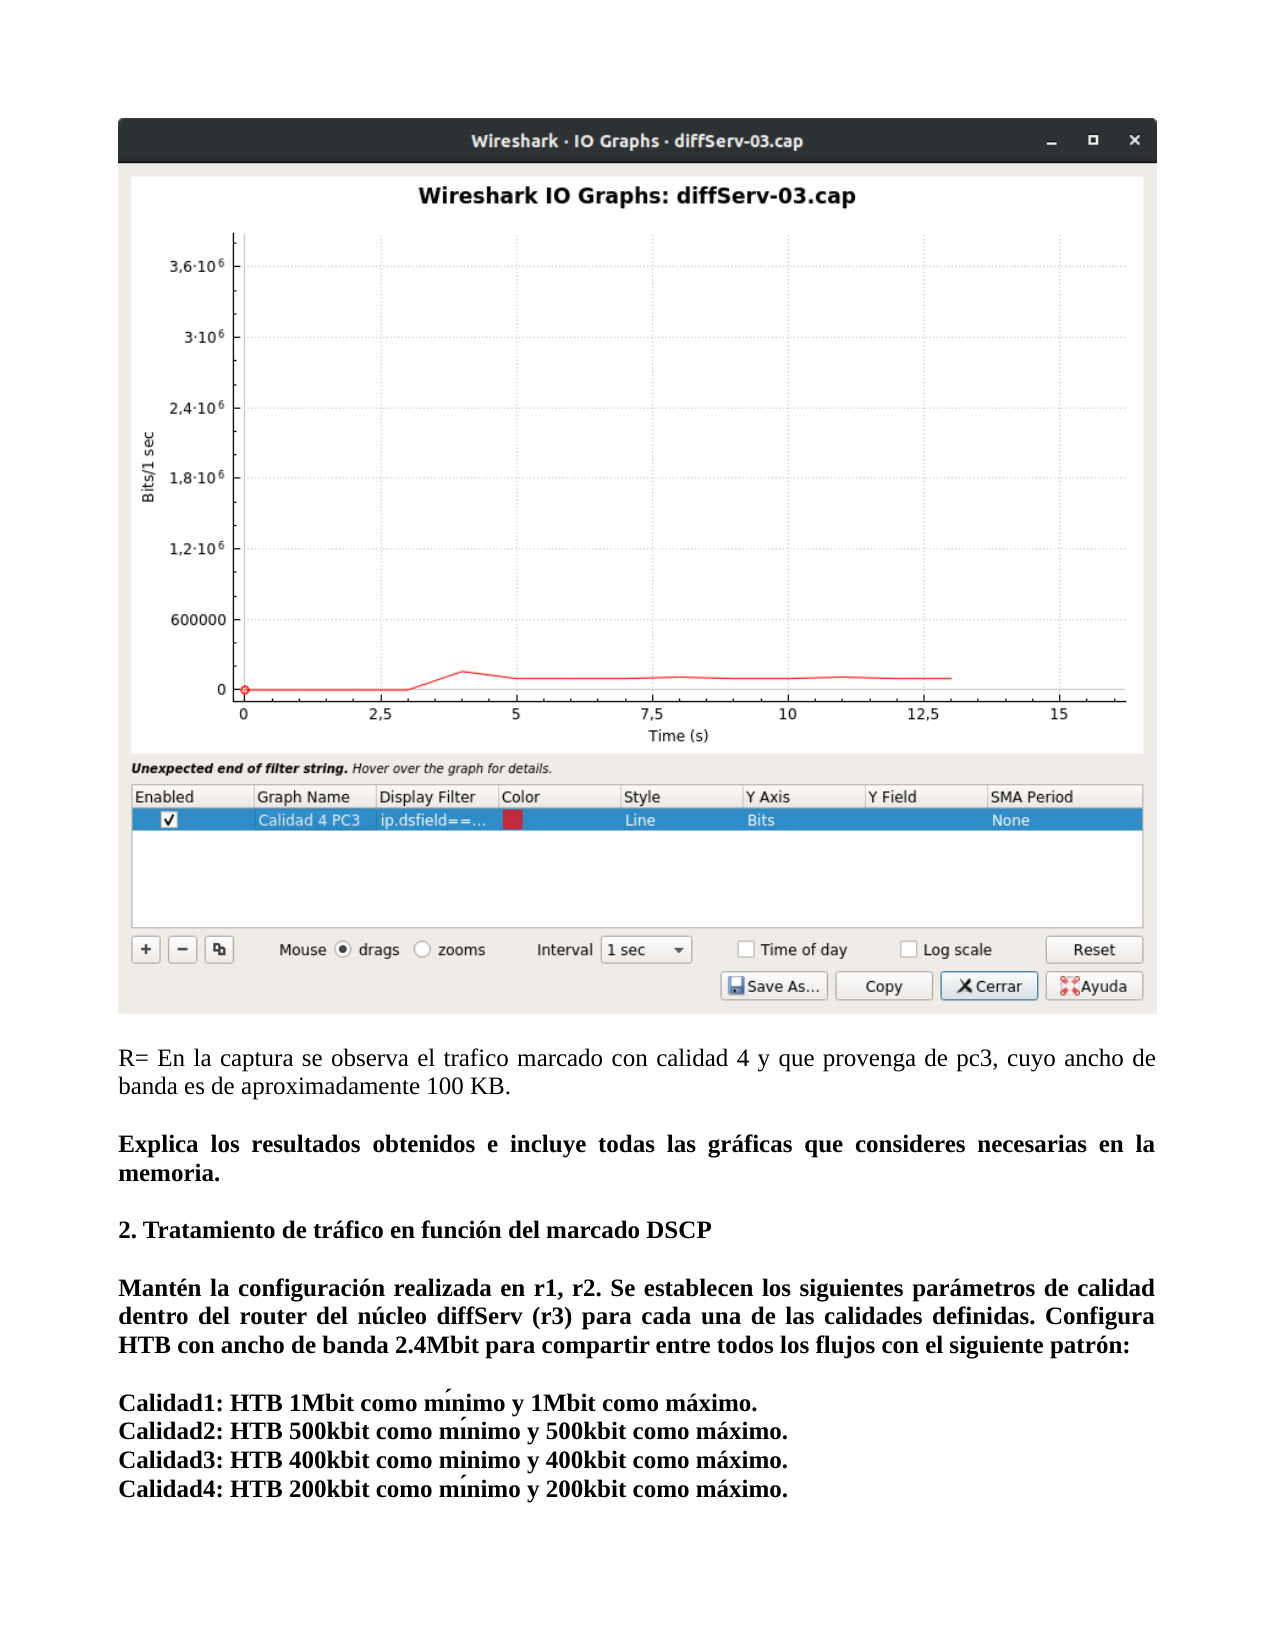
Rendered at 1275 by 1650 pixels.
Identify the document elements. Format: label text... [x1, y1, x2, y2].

text Calidad3: HTB 400kbit como minimo y 400kbit como máximo. [118, 1445, 1157, 1474]
text Calidad4: HTB 200kbit como mı́nimo y 200kbit como máximo. [118, 1474, 1157, 1503]
text R= En la captura se observa el trafico marcado con calidad 4 y que provenga de pc3, cuyo ancho de banda es de aproximadamente 100 KB. [118, 1043, 1157, 1100]
text Explica los resultados obtenidos e incluye todas las gráficas que consideres necesarias en la memoria. [118, 1129, 1157, 1186]
text Calidad2: HTB 500kbit como mı́nimo y 500kbit como máximo. [118, 1416, 1157, 1445]
text Mantén la configuración realizada en r1, r2. Se establecen los siguientes parámetros de calidad dentro del router del núcleo diffServ (r3) para cada una de las calidades definidas. Configura HTB con ancho de banda 2.4Mbit para compartir entre todos los flujos con el siguiente patrón: [118, 1273, 1157, 1359]
picture [118, 118, 1157, 1014]
text 2. Tratamiento de tráfico en función del marcado DSCP [118, 1215, 1157, 1244]
text Calidad1: HTB 1Mbit como mı́nimo y 1Mbit como máximo. [118, 1388, 1157, 1416]
